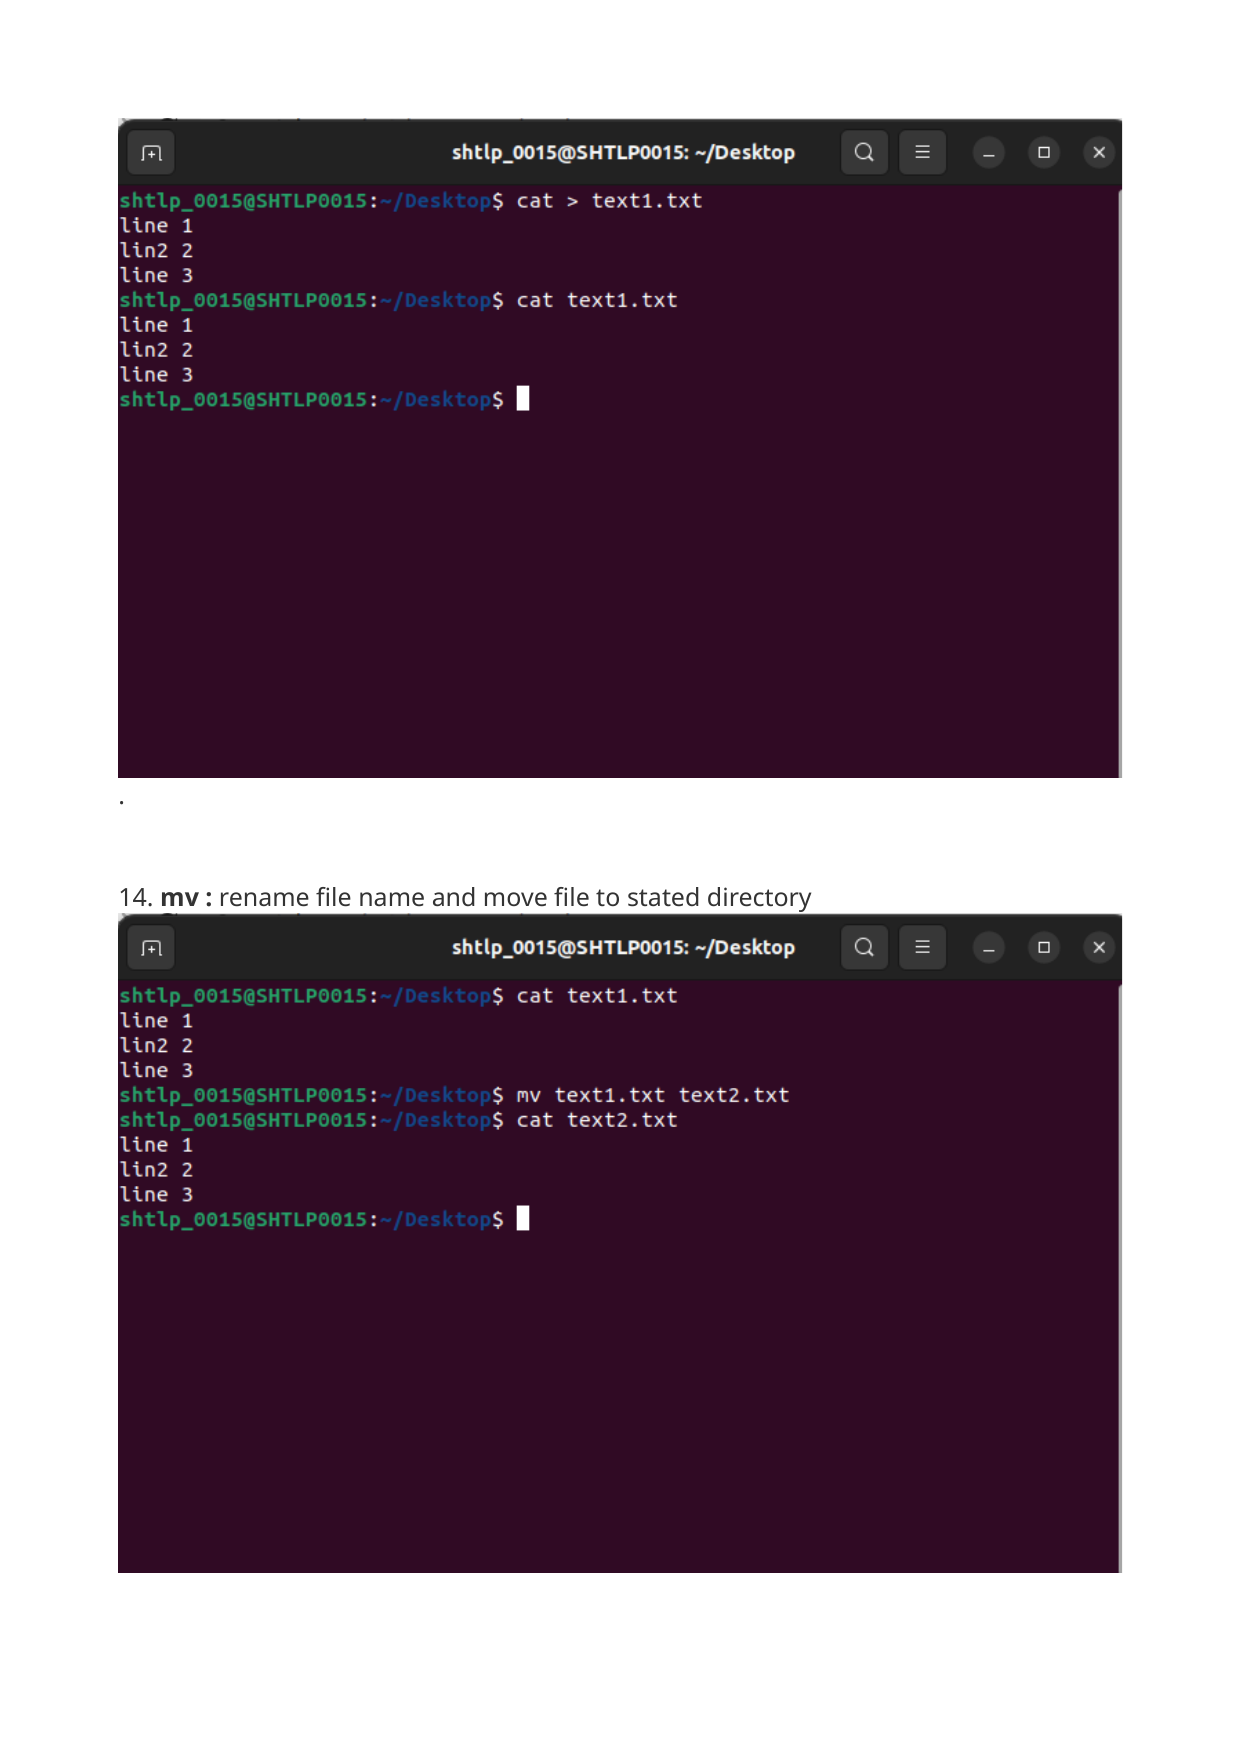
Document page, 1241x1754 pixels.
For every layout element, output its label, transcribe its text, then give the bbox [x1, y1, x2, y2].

text 14. mv : rename file name and move file to stated directory [118, 879, 1122, 913]
picture [118, 913, 1123, 1573]
picture [118, 118, 1123, 778]
text . [118, 778, 1122, 811]
